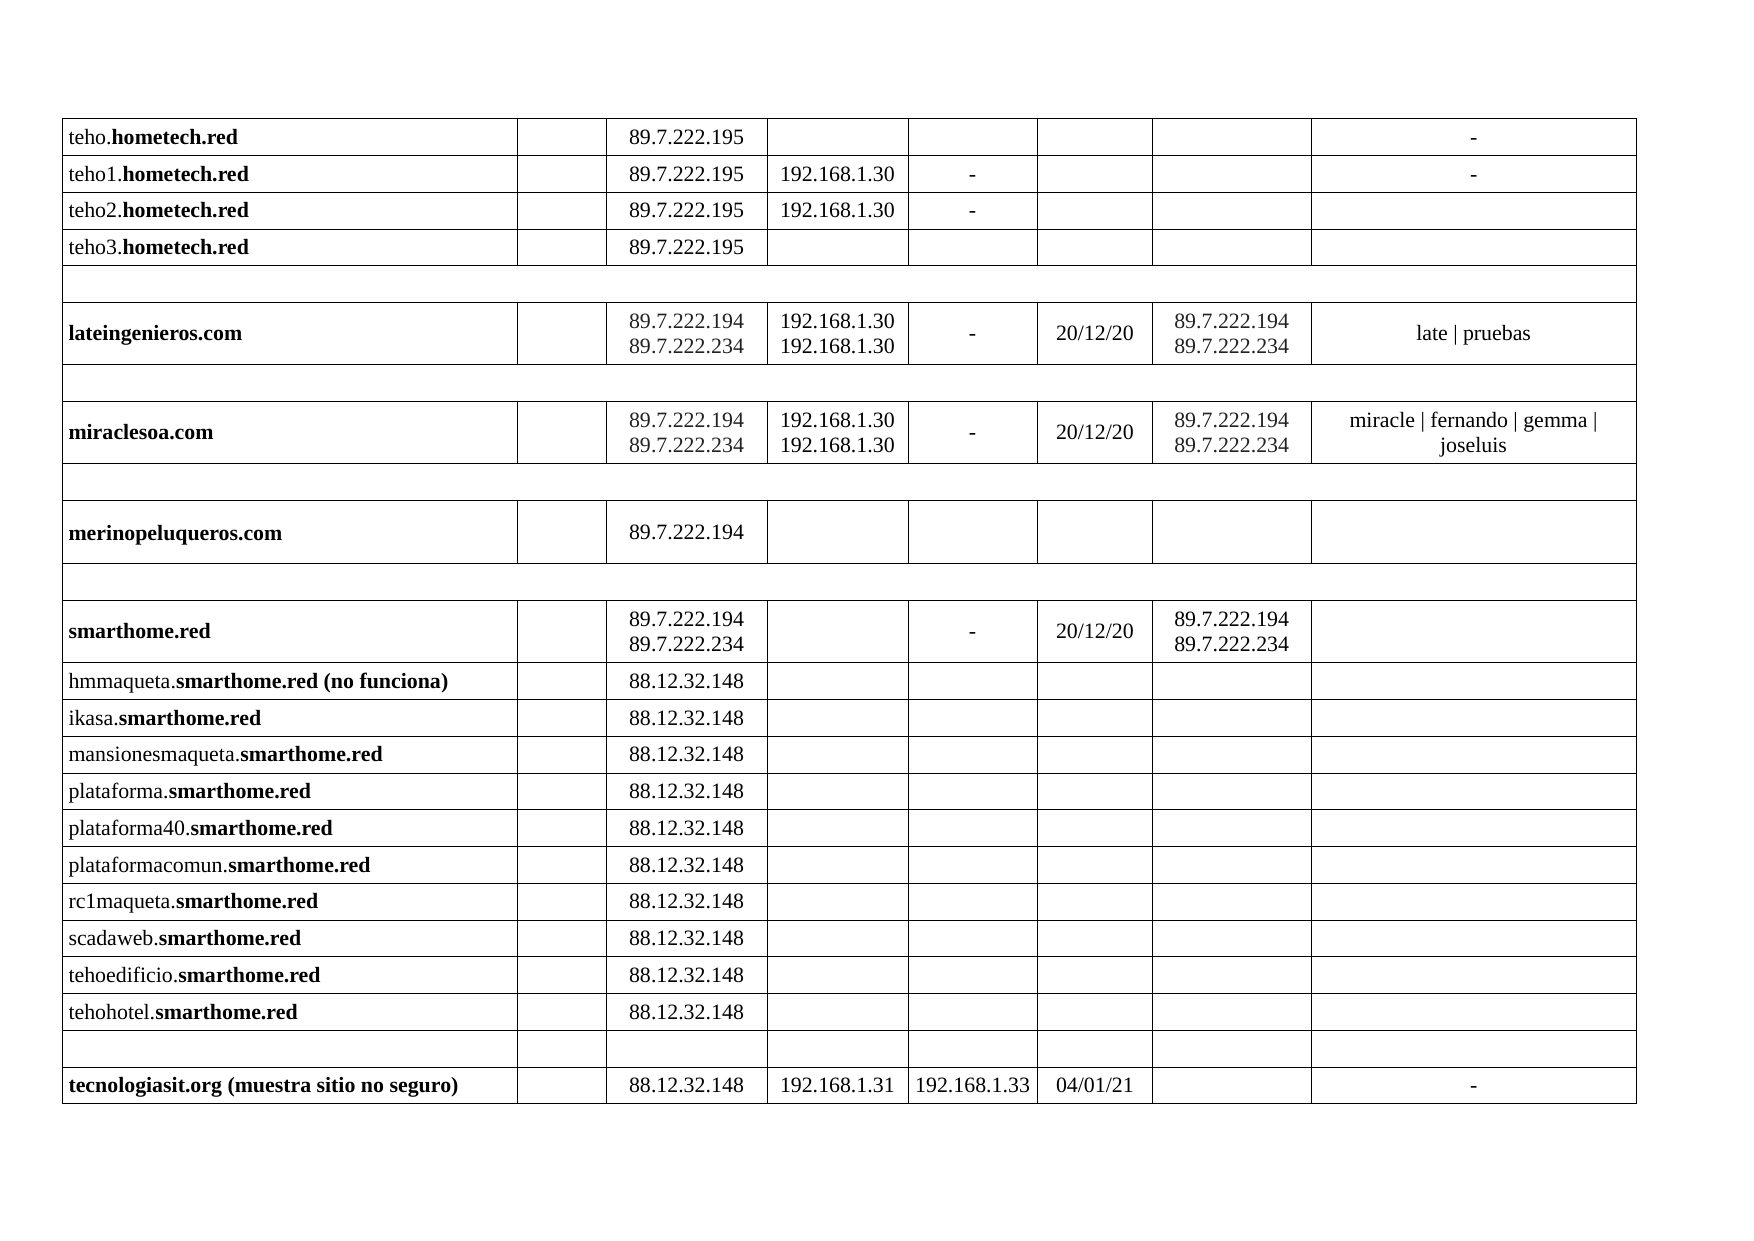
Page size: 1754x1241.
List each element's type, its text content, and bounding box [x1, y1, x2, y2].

table_cell 192.168.1.31 [768, 1068, 908, 1103]
table_cell [1312, 957, 1636, 993]
table_cell [1153, 1068, 1311, 1103]
table_cell teho.hometech.red [63, 119, 517, 155]
table_cell [518, 303, 606, 364]
table_cell [1312, 994, 1636, 1030]
table_cell [1312, 663, 1636, 699]
table_cell [909, 921, 1037, 956]
table_cell [768, 663, 908, 699]
table_cell [518, 193, 606, 228]
table_cell [768, 957, 908, 993]
table_cell [63, 266, 1636, 302]
table_cell 88.12.32.148 [607, 847, 767, 883]
table_cell [1038, 700, 1152, 736]
table_cell 88.12.32.148 [607, 921, 767, 956]
table_cell [63, 1031, 517, 1067]
table_cell [1038, 774, 1152, 809]
table_cell [518, 501, 606, 563]
table_cell [518, 810, 606, 846]
table_cell [518, 700, 606, 736]
table_cell - [1312, 119, 1636, 155]
table_cell [1038, 957, 1152, 993]
table_cell 192.168.1.30 192.168.1.30 [768, 303, 908, 364]
table_cell 89.7.222.194 89.7.222.234 [1153, 402, 1311, 463]
table_cell [768, 921, 908, 956]
table_cell 88.12.32.148 [607, 774, 767, 809]
table_cell [1038, 156, 1152, 192]
table_cell [1038, 884, 1152, 919]
table_cell [909, 737, 1037, 772]
table_cell [909, 501, 1037, 563]
table_cell [768, 1031, 908, 1067]
table_cell [1038, 193, 1152, 228]
table_cell 89.7.222.194 89.7.222.234 [1153, 303, 1311, 364]
table_cell [768, 700, 908, 736]
table_cell - [909, 303, 1037, 364]
table_cell [518, 737, 606, 772]
table_cell - [909, 402, 1037, 463]
table_cell [1153, 921, 1311, 956]
table_cell 192.168.1.30 192.168.1.30 [768, 402, 908, 463]
table_cell [518, 994, 606, 1030]
table_cell 89.7.222.195 [607, 119, 767, 155]
table_cell [518, 601, 606, 662]
table_cell [518, 847, 606, 883]
table_cell [1153, 774, 1311, 809]
table_cell 89.7.222.195 [607, 193, 767, 228]
table_cell 88.12.32.148 [607, 884, 767, 919]
table_cell [1153, 700, 1311, 736]
table_cell [1312, 774, 1636, 809]
table_cell [1038, 230, 1152, 265]
table_cell 89.7.222.194 89.7.222.234 [607, 601, 767, 662]
table_cell 89.7.222.194 [607, 501, 767, 563]
table_cell 20/12/20 [1038, 303, 1152, 364]
table_cell [1038, 119, 1152, 155]
table_cell [909, 810, 1037, 846]
table_cell [1153, 230, 1311, 265]
table_cell [518, 957, 606, 993]
table_cell [768, 230, 908, 265]
table_cell tehohotel.smarthome.red [63, 994, 517, 1030]
table_cell [1038, 921, 1152, 956]
table_cell teho1.hometech.red [63, 156, 517, 192]
table_cell [1038, 737, 1152, 772]
table_cell miracle | fernando | gemma | joseluis [1312, 402, 1636, 463]
table_cell merinopeluqueros.com [63, 501, 517, 563]
table_cell 88.12.32.148 [607, 957, 767, 993]
table_cell [607, 1031, 767, 1067]
table_cell 89.7.222.195 [607, 156, 767, 192]
table_cell [1153, 119, 1311, 155]
table_cell [63, 365, 1636, 401]
table_cell [1153, 957, 1311, 993]
table_cell [1312, 884, 1636, 919]
table_cell [909, 1031, 1037, 1067]
table_cell [518, 1068, 606, 1103]
table_cell ikasa.smarthome.red [63, 700, 517, 736]
table_cell [518, 884, 606, 919]
table_cell - [909, 601, 1037, 662]
table_cell 192.168.1.33 [909, 1068, 1037, 1103]
table_cell [909, 994, 1037, 1030]
table_cell [518, 1031, 606, 1067]
table_cell [1312, 1031, 1636, 1067]
table_cell hmmaqueta.smarthome.red (no funciona) [63, 663, 517, 699]
table_cell 88.12.32.148 [607, 1068, 767, 1103]
table_cell [909, 774, 1037, 809]
table_cell [518, 774, 606, 809]
table_cell rc1maqueta.smarthome.red [63, 884, 517, 919]
table_cell [1312, 847, 1636, 883]
table_cell [518, 402, 606, 463]
table_cell late | pruebas [1312, 303, 1636, 364]
table_cell [1153, 193, 1311, 228]
table_cell [1038, 847, 1152, 883]
table_cell - [909, 193, 1037, 228]
table_cell mansionesmaqueta.smarthome.red [63, 737, 517, 772]
table_cell 88.12.32.148 [607, 994, 767, 1030]
table_cell 04/01/21 [1038, 1068, 1152, 1103]
table_cell [1153, 994, 1311, 1030]
table_cell miraclesoa.com [63, 402, 517, 463]
table_cell [1153, 501, 1311, 563]
table_cell [768, 847, 908, 883]
table_cell [768, 501, 908, 563]
table_cell [1038, 994, 1152, 1030]
table_cell 89.7.222.195 [607, 230, 767, 265]
table_cell [518, 156, 606, 192]
table_cell [768, 884, 908, 919]
table_cell [1312, 700, 1636, 736]
table_cell [1153, 156, 1311, 192]
table_cell [768, 994, 908, 1030]
table_cell [1153, 737, 1311, 772]
table_cell [1153, 1031, 1311, 1067]
table_cell 20/12/20 [1038, 601, 1152, 662]
table_cell [63, 564, 1636, 600]
table_cell teho3.hometech.red [63, 230, 517, 265]
table_cell [1312, 921, 1636, 956]
table_cell [518, 230, 606, 265]
table_cell [1312, 737, 1636, 772]
table_cell 192.168.1.30 [768, 193, 908, 228]
table_cell - [909, 156, 1037, 192]
table_cell [63, 464, 1636, 499]
table_cell [768, 774, 908, 809]
table_cell [1153, 847, 1311, 883]
table_cell [1312, 230, 1636, 265]
table_cell [768, 737, 908, 772]
table_cell plataforma40.smarthome.red [63, 810, 517, 846]
table_cell smarthome.red [63, 601, 517, 662]
table_cell [909, 884, 1037, 919]
table_cell 88.12.32.148 [607, 663, 767, 699]
table_cell [1312, 193, 1636, 228]
table_cell [1153, 663, 1311, 699]
table_cell [768, 810, 908, 846]
table_cell 89.7.222.194 89.7.222.234 [607, 402, 767, 463]
table_cell [909, 847, 1037, 883]
table_cell [518, 663, 606, 699]
table_cell 88.12.32.148 [607, 700, 767, 736]
table_cell [518, 921, 606, 956]
table_cell [1153, 810, 1311, 846]
table_cell tecnologiasit.org (muestra sitio no seguro) [63, 1068, 517, 1103]
table_cell [1312, 810, 1636, 846]
table_cell [1312, 601, 1636, 662]
table_cell 89.7.222.194 89.7.222.234 [1153, 601, 1311, 662]
table_cell [768, 601, 908, 662]
table_cell 20/12/20 [1038, 402, 1152, 463]
table_cell [1038, 1031, 1152, 1067]
table_cell [1038, 810, 1152, 846]
table_cell 88.12.32.148 [607, 810, 767, 846]
table_cell [909, 230, 1037, 265]
table_cell [1038, 501, 1152, 563]
table_cell [909, 957, 1037, 993]
table_cell 89.7.222.194 89.7.222.234 [607, 303, 767, 364]
table_cell - [1312, 156, 1636, 192]
table_cell [1312, 501, 1636, 563]
table_cell [909, 119, 1037, 155]
table_cell 88.12.32.148 [607, 737, 767, 772]
table_cell [518, 119, 606, 155]
table_cell 192.168.1.30 [768, 156, 908, 192]
table_cell plataformacomun.smarthome.red [63, 847, 517, 883]
table_cell [768, 119, 908, 155]
table_cell tehoedificio.smarthome.red [63, 957, 517, 993]
table_cell [1153, 884, 1311, 919]
table_cell [909, 700, 1037, 736]
table_cell teho2.hometech.red [63, 193, 517, 228]
table_cell plataforma.smarthome.red [63, 774, 517, 809]
table_cell - [1312, 1068, 1636, 1103]
table_cell lateingenieros.com [63, 303, 517, 364]
table_cell [1038, 663, 1152, 699]
table_cell [909, 663, 1037, 699]
table_cell scadaweb.smarthome.red [63, 921, 517, 956]
